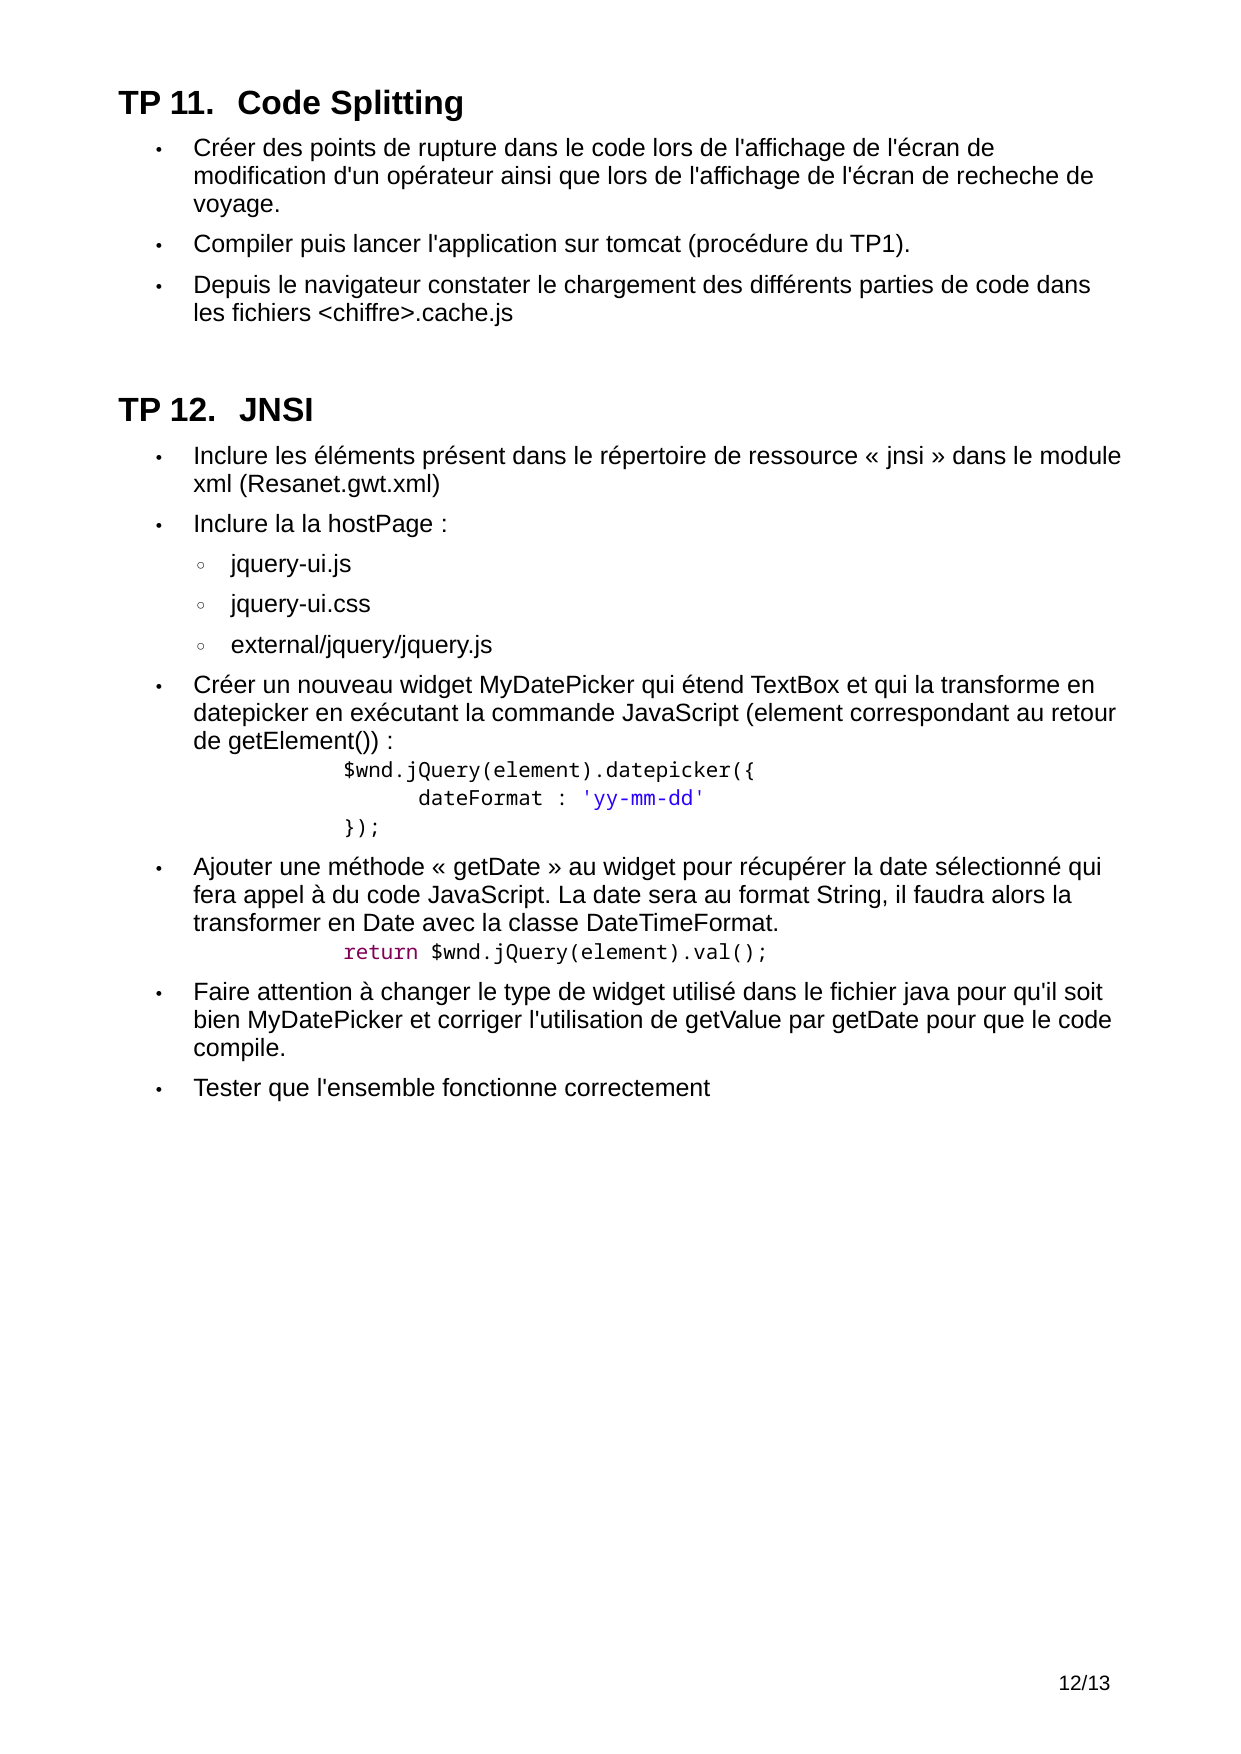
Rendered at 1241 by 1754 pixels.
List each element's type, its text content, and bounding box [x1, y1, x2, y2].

list Faire attention à changer le type de widget utilisé dans le fichier java pour qu'il soit bien MyDatePicker et corriger l'utilisation de getValue par getDate pour que le code compile. [156, 978, 1122, 1061]
list Inclure la la hostPage : [156, 510, 1122, 538]
list Tester que l'ensemble fonctionne correctement [156, 1074, 1122, 1102]
list jquery-ui.js [193, 550, 1122, 578]
list Ajouter une méthode « getDate » au widget pour récupérer la date sélectionné qui fera appel à du code JavaScript. La date sera au format String, il faudra alors la transformer en Date avec la classe DateTimeFormat. return $wnd.jQuery(element).val(); [156, 853, 1122, 965]
list Inclure les éléments présent dans le répertoire de ressource « jnsi » dans le module xml (Resanet.gwt.xml) [156, 441, 1122, 497]
list external/jquery/jquery.js [193, 631, 1122, 658]
list Créer un nouveau widget MyDatePicker qui étend TextBox et qui la transforme en datepicker en exécutant la commande JavaScript (element correspondant au retour de getElement()) : $wnd.jQuery(element).datepicker({ dateFormat : 'yy-mm-dd' }); [156, 671, 1122, 840]
subtitle Code Splitting [118, 84, 1110, 122]
subtitle JNSI [118, 391, 1110, 429]
list Compiler puis lancer l'application sur tomcat (procédure du TP1). [156, 230, 1122, 258]
list jquery-ui.css [193, 590, 1122, 618]
list Créer des points de rupture dans le code lors de l'affichage de l'écran de modification d'un opérateur ainsi que lors de l'affichage de l'écran de recheche de voyage. [156, 134, 1122, 218]
list Depuis le navigateur constater le chargement des différents parties de code dans les fichiers <chiffre>.cache.js [156, 271, 1122, 326]
